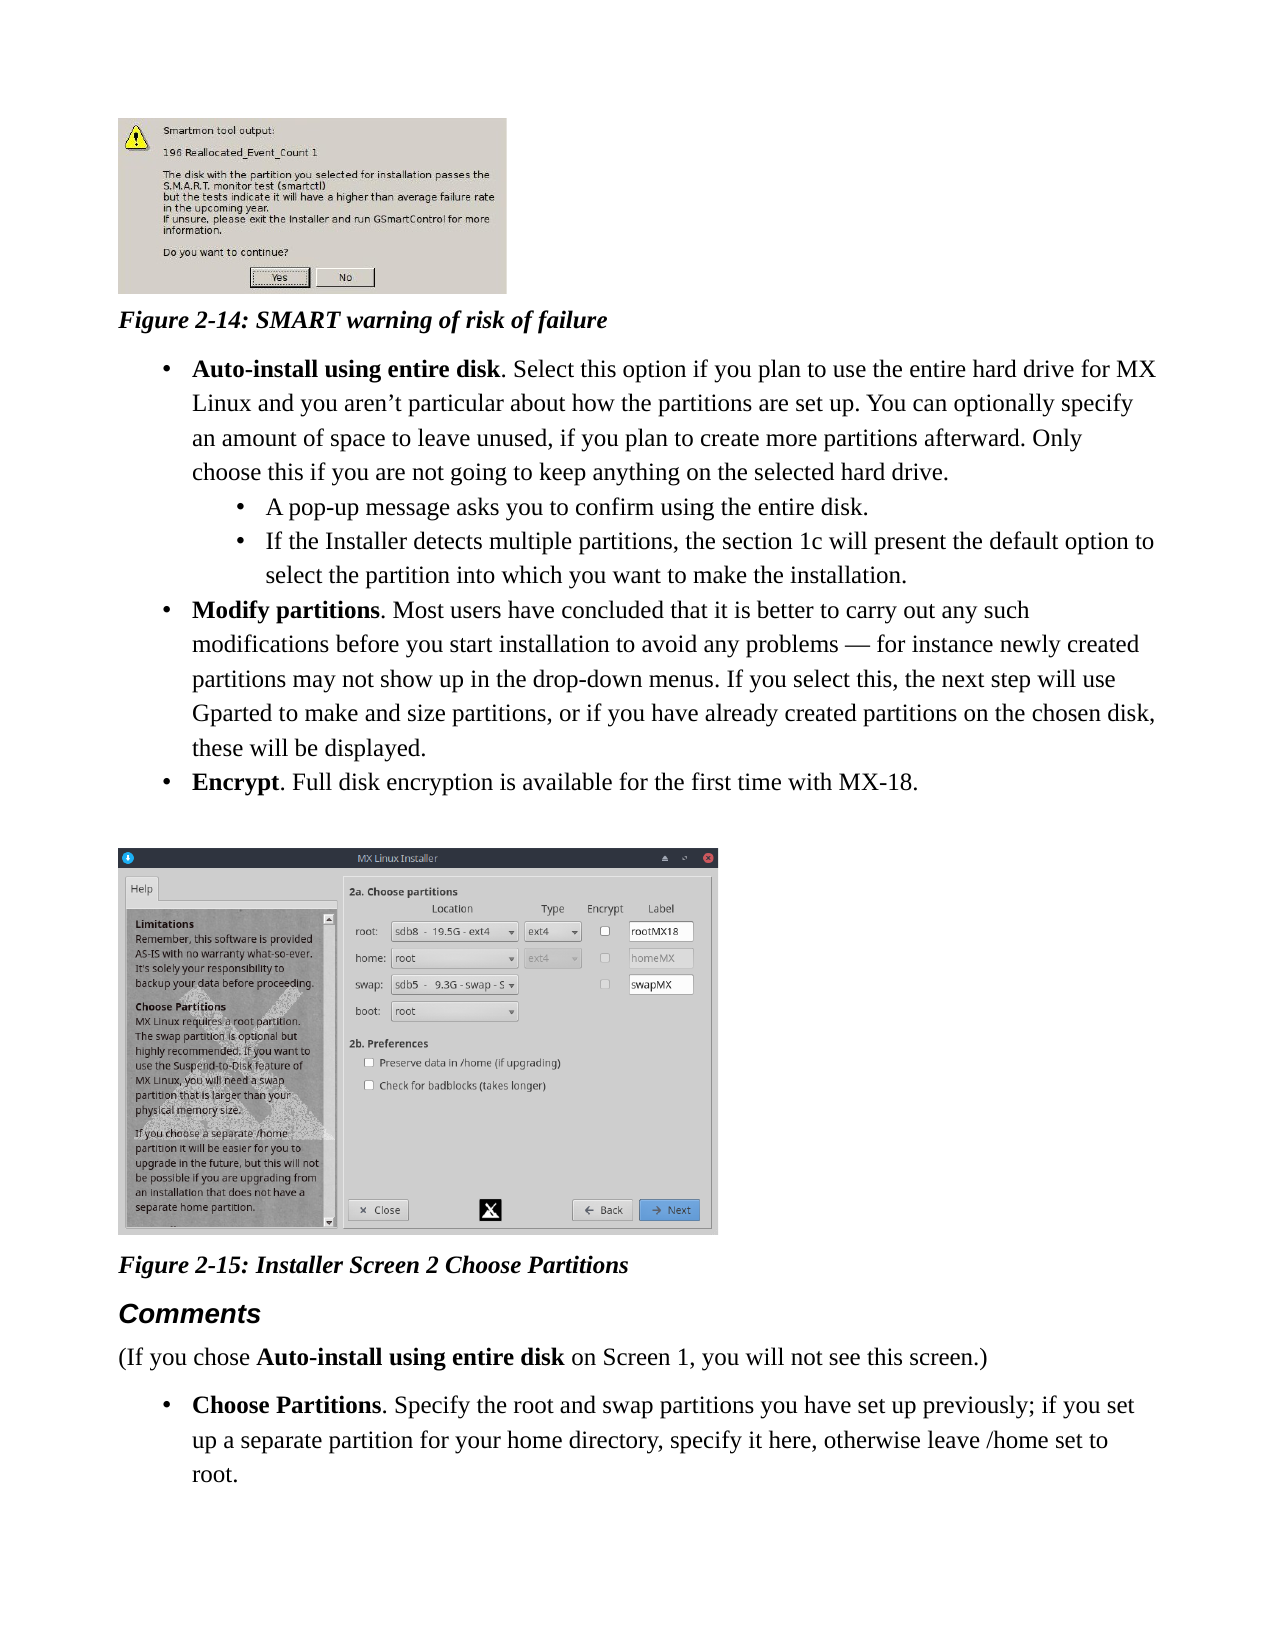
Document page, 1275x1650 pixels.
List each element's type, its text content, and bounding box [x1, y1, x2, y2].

list If the Installer detects multiple partitions, the section 1c will present the default option to select the partition into which you want to make the installation. [236, 526, 1157, 589]
text Figure 2-15: Installer Screen 2 Choose Partitions [118, 1250, 1157, 1279]
list Choose Partitions. Specify the root and swap partitions you have set up previously; if you set up a separate partition for your home directory, specify it here, otherwise leave /home set to root. [162, 1391, 1157, 1488]
subtitle Comments [118, 1297, 1157, 1329]
text (If you chose Auto-install using entire disk on Screen 1, you will not see this screen.) [118, 1342, 1157, 1370]
list Auto-install using entire disk. Select this option if you plan to use the entire hard drive for MX Linux and you aren’t particular about how the partitions are set up. You can optionally specify an amount of space to leave unused, if you plan to create more partitions afterward. Only choose this if you are not going to keep anything on the selected hard drive. [162, 354, 1157, 486]
text Figure 2-14: SMART warning of risk of failure [118, 305, 1157, 333]
picture [118, 848, 719, 1235]
picture [118, 118, 507, 294]
list A pop-up message asks you to confirm using the entire disk. [236, 492, 1157, 520]
list Encrypt. Full disk encryption is available for the first time with MX-18. [162, 767, 1157, 796]
list Modify partitions. Most users have concluded that it is better to carry out any such modifications before you start installation to avoid any problems — for instance newly created partitions may not show up in the drop-down menus. If you select this, the next step will use Gparted to make and size partitions, or if you have already created partitions on the chosen disk, these will be displayed. [162, 595, 1157, 762]
